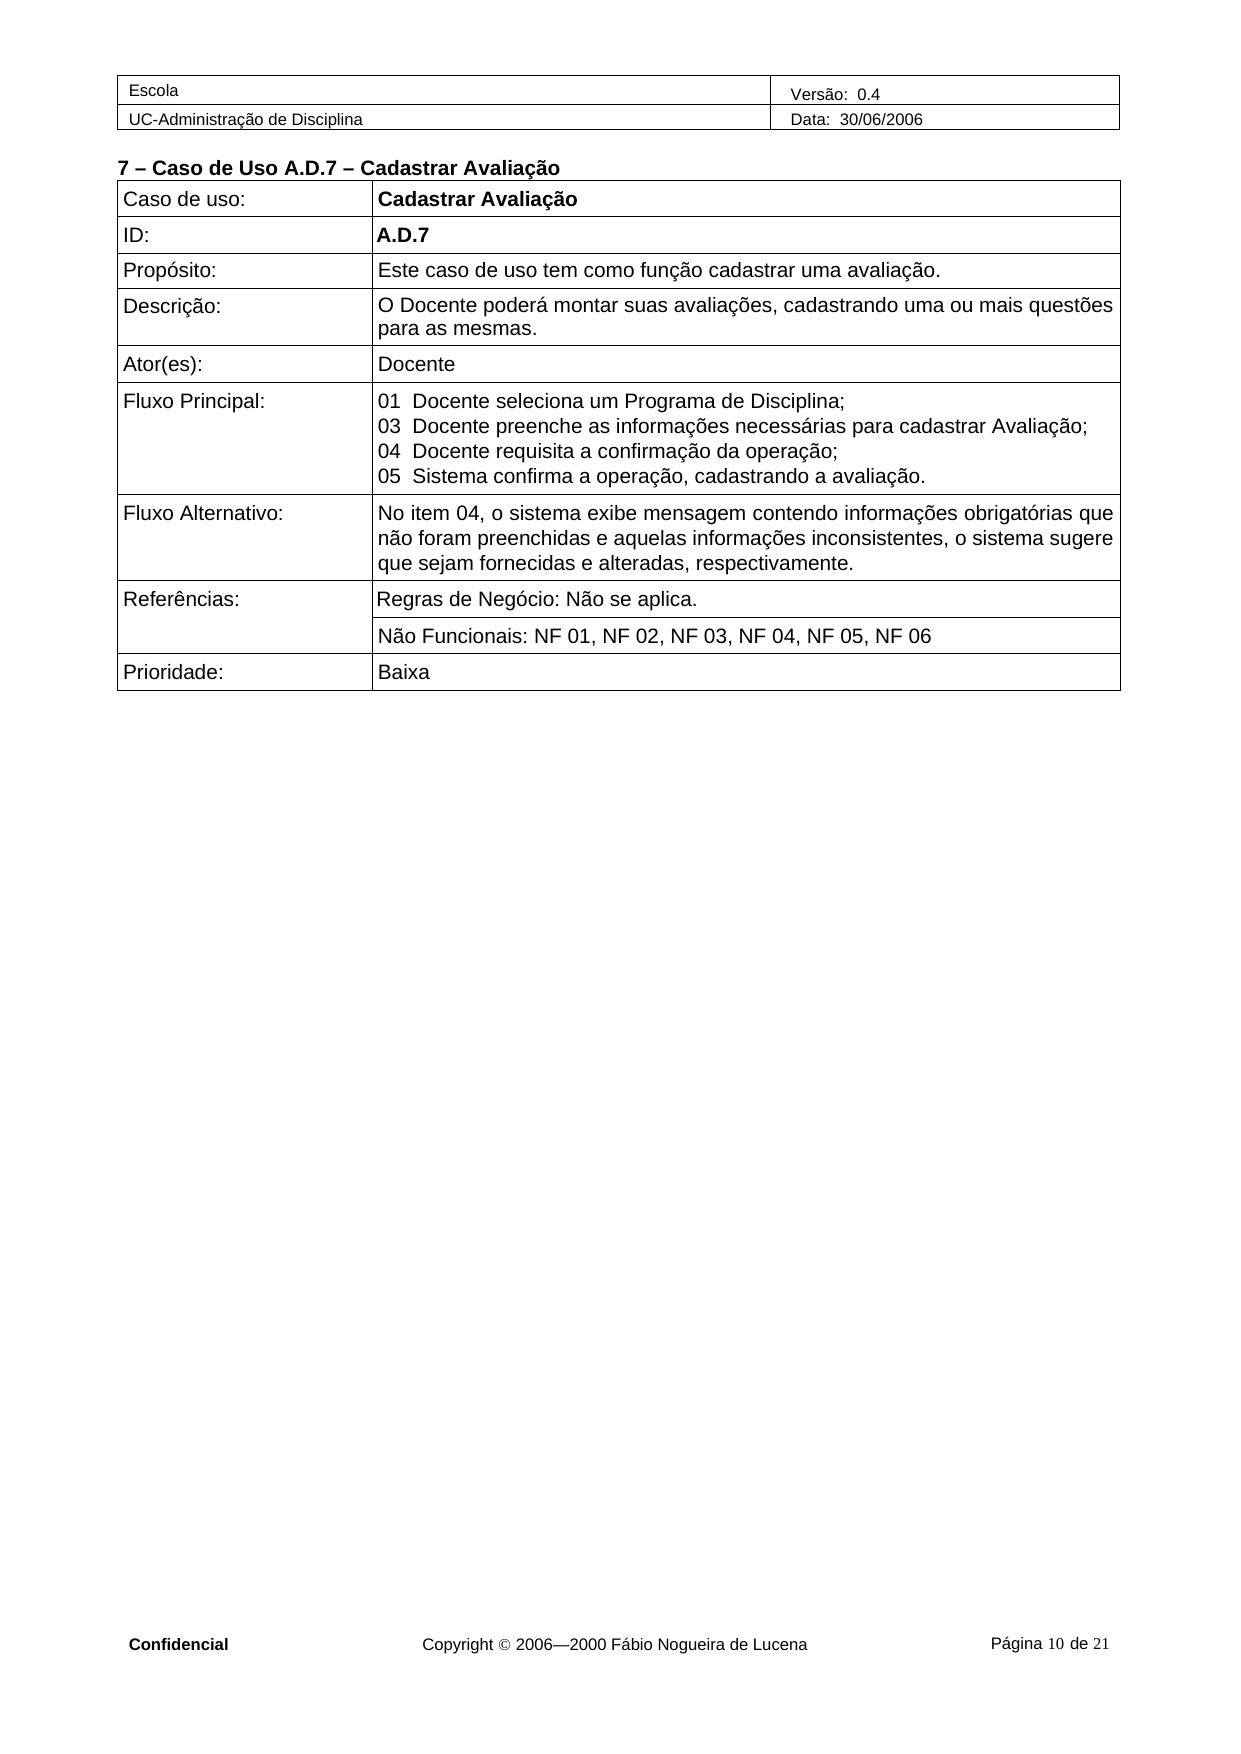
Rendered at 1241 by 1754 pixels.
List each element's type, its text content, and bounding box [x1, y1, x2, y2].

table_cell 01 Docente seleciona um Programa de Disciplina; 03 Docente preenche as informações necessárias para cadastrar Avaliação; 04 Docente requisita a confirmação da operação; 05 Sistema confirma a operação, cadastrando a avaliação. [373, 383, 1120, 493]
table_cell Docente [373, 346, 1120, 382]
table_cell Descrição: [118, 289, 372, 345]
table_cell Fluxo Principal: [118, 383, 372, 493]
table_header Regras de Negócio: Não se aplica. [373, 581, 1120, 617]
text 7 – Caso de Uso A.D.7 – Cadastrar Avaliação [117, 154, 1120, 179]
table_cell Fluxo Alternativo: [118, 495, 372, 580]
table_cell Não Funcionais: NF 01, NF 02, NF 03, NF 04, NF 05, NF 06 [373, 618, 1120, 653]
table_cell Propósito: [118, 254, 372, 287]
table_cell A.D.7 [373, 217, 1120, 253]
table_cell Ator(es): [118, 346, 372, 382]
table_cell O Docente poderá montar suas avaliações, cadastrando uma ou mais questões para as mesmas. [373, 289, 1120, 345]
table_cell ID: [118, 217, 372, 253]
table_cell Baixa [373, 654, 1120, 690]
table_cell No item 04, o sistema exibe mensagem contendo informações obrigatórias que não foram preenchidas e aquelas informações inconsistentes, o sistema sugere que sejam fornecidas e alteradas, respectivamente. [373, 495, 1120, 580]
table_cell Referências: [118, 581, 372, 653]
table_cell Prioridade: [118, 654, 372, 690]
table_cell Este caso de uso tem como função cadastrar uma avaliação. [373, 254, 1120, 287]
table_header Caso de uso: [118, 181, 372, 216]
table_header Cadastrar Avaliação [373, 181, 1120, 216]
